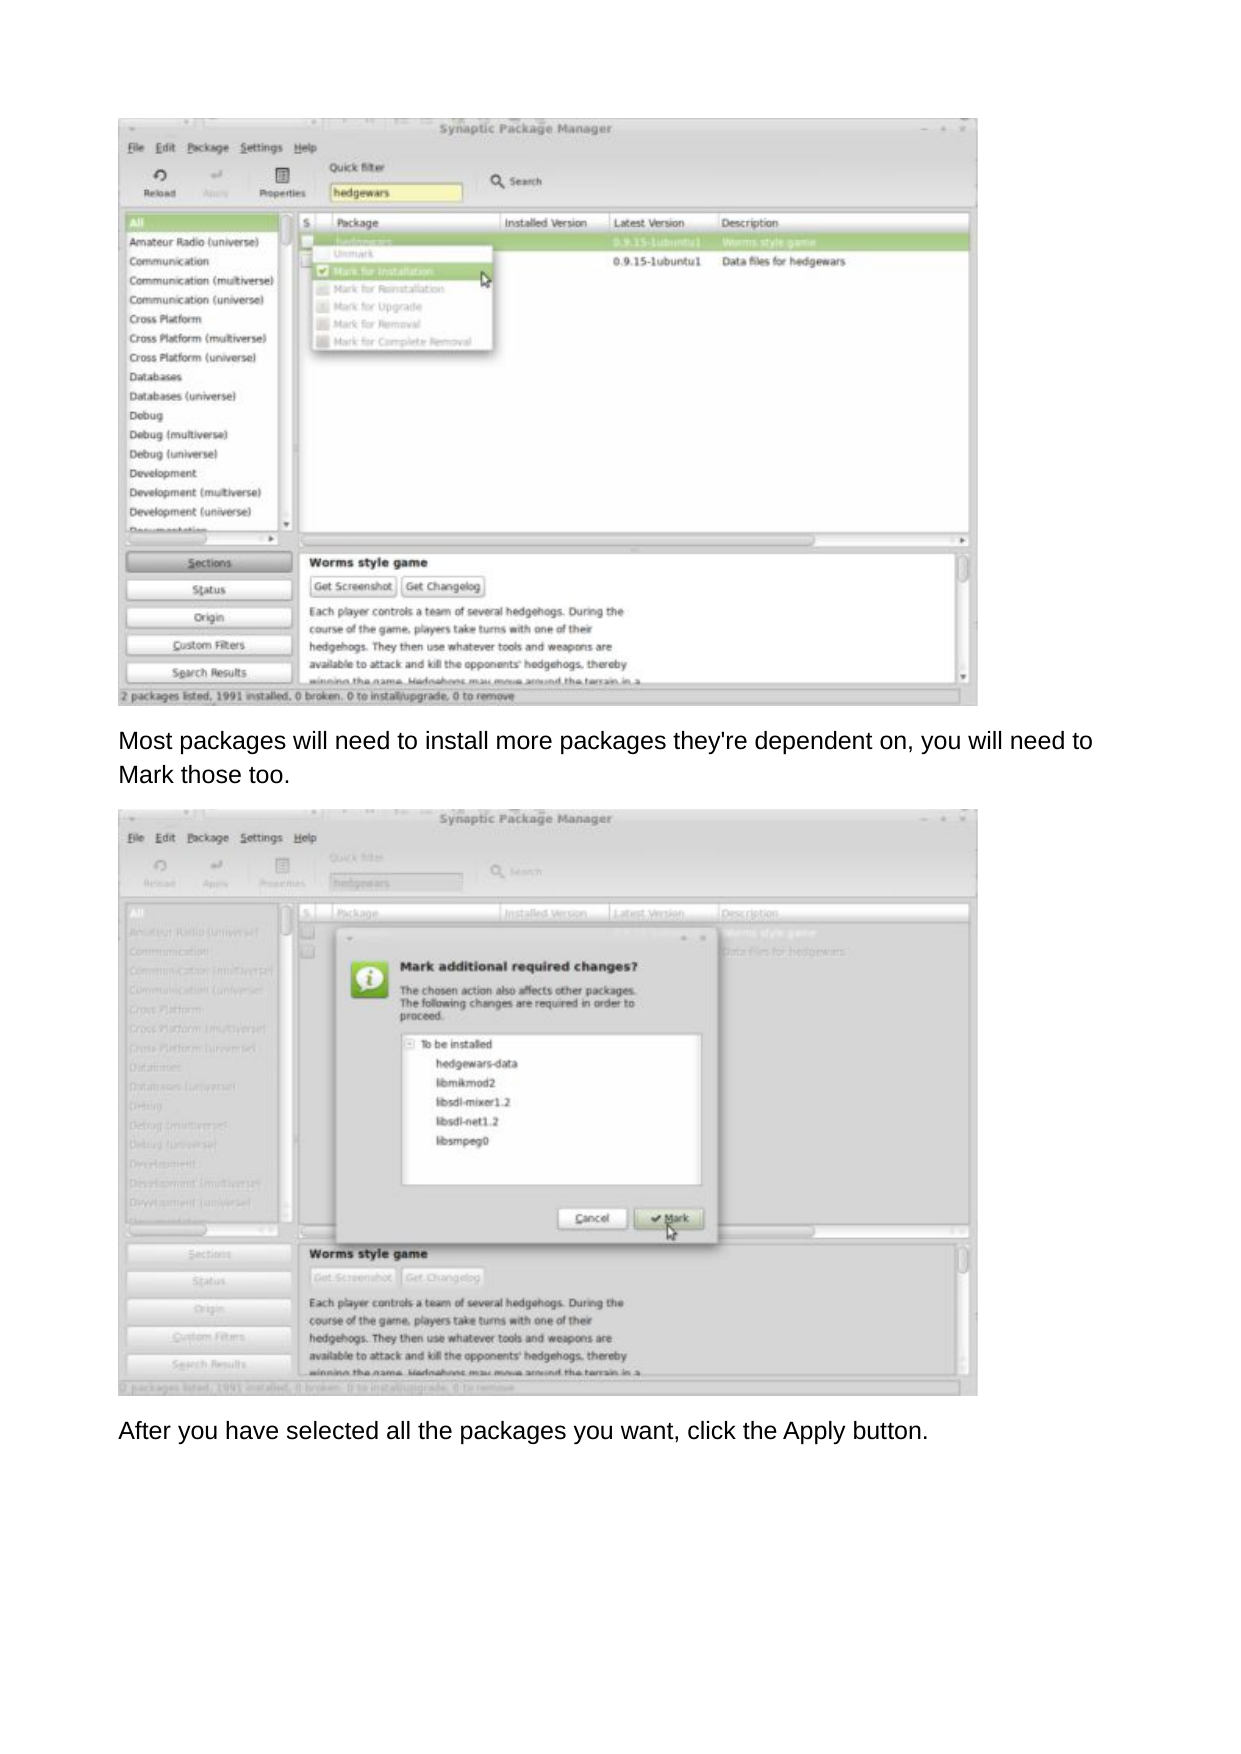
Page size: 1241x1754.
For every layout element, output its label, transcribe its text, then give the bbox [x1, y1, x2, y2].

text Most packages will need to install more packages they're dependent on, you will need to Mark those too. [118, 726, 1122, 789]
picture [118, 809, 978, 1396]
picture [118, 118, 978, 706]
text After you have selected all the packages you want, click the Apply button. [118, 1416, 1122, 1444]
